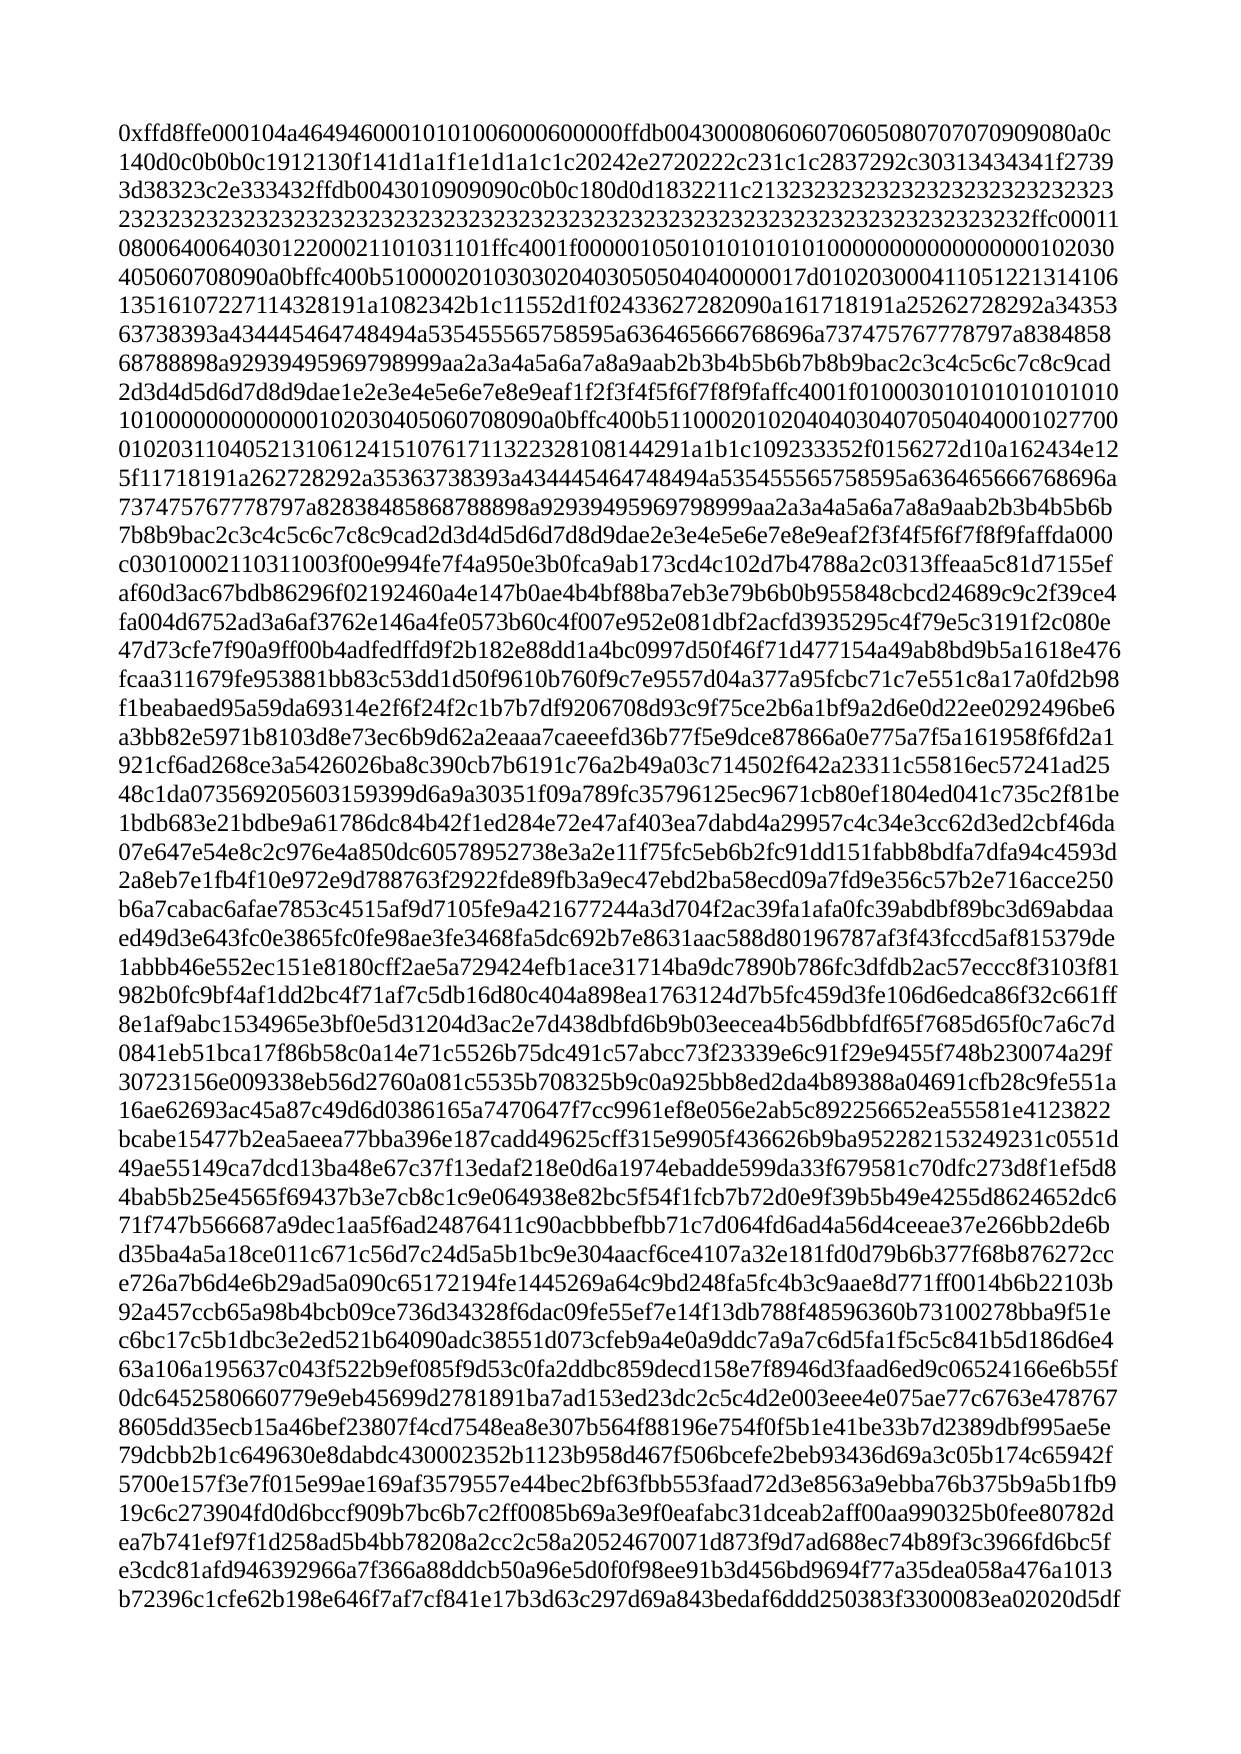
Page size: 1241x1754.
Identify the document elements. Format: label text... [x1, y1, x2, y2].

text 0xffd8ffe000104a46494600010101006000600000ffdb004300080606070605080707070909080a0c140d0c0b0b0c1912130f141d1a1f1e1d1a1c1c20242e2720222c231c1c2837292c30313434341f27393d38323c2e333432ffdb0043010909090c0b0c180d0d1832211c213232323232323232323232323232323232323232323232323232323232323232323232323232323232323232323232323232ffc00011080064006403012200021101031101ffc4001f0000010501010101010100000000000000000102030405060708090a0bffc400b5100002010303020403050504040000017d01020300041105122131410613516107227114328191a1082342b1c11552d1f02433627282090a161718191a25262728292a3435363738393a434445464748494a535455565758595a636465666768696a737475767778797a838485868788898a92939495969798999aa2a3a4a5a6a7a8a9aab2b3b4b5b6b7b8b9bac2c3c4c5c6c7c8c9cad2d3d4d5d6d7d8d9dae1e2e3e4e5e6e7e8e9eaf1f2f3f4f5f6f7f8f9faffc4001f0100030101010101010101010000000000000102030405060708090a0bffc400b51100020102040403040705040400010277000102031104052131061241510761711322328108144291a1b1c109233352f0156272d10a162434e125f11718191a262728292a35363738393a434445464748494a535455565758595a636465666768696a737475767778797a82838485868788898a92939495969798999aa2a3a4a5a6a7a8a9aab2b3b4b5b6b7b8b9bac2c3c4c5c6c7c8c9cad2d3d4d5d6d7d8d9dae2e3e4e5e6e7e8e9eaf2f3f4f5f6f7f8f9faffda000c03010002110311003f00e994fe7f4a950e3b0fca9ab173cd4c102d7b4788a2c0313ffeaa5c81d7155efaf60d3ac67bdb86296f02192460a4e147b0ae4b4bf88ba7eb3e79b6b0b955848cbcd24689c9c2f39ce4fa004d6752ad3a6af3762e146a4fe0573b60c4f007e952e081dbf2acfd3935295c4f79e5c3191f2c080e47d73cfe7f90a9ff00b4adfedffd9f2b182e88dd1a4bc0997d50f46f71d477154a49ab8bd9b5a1618e476fcaa311679fe953881bb83c53dd1d50f9610b760f9c7e9557d04a377a95fcbc71c7e551c8a17a0fd2b98f1beabaed95a59da69314e2f6f24f2c1b7b7df9206708d93c9f75ce2b6a1bf9a2d6e0d22ee0292496be6a3bb82e5971b8103d8e73ec6b9d62a2eaaa7caeeefd36b77f5e9dce87866a0e775a7f5a161958f6fd2a1921cf6ad268ce3a5426026ba8c390cb7b6191c76a2b49a03c714502f642a23311c55816ec57241ad2548c1da073569205603159399d6a9a30351f09a789fc35796125ec9671cb80ef1804ed041c735c2f81be1bdb683e21bdbe9a61786dc84b42f1ed284e72e47af403ea7dabd4a29957c4c34e3cc62d3ed2cbf46da07e647e54e8c2c976e4a850dc60578952738e3a2e11f75fc5eb6b2fc91dd151fabb8bdfa7dfa94c4593d2a8eb7e1fb4f10e972e9d788763f2922fde89fb3a9ec47ebd2ba58ecd09a7fd9e356c57b2e716acce250b6a7cabac6afae7853c4515af9d7105fe9a421677244a3d704f2ac39fa1afa0fc39abdbf89bc3d69abdaaed49d3e643fc0e3865fc0fe98ae3fe3468fa5dc692b7e8631aac588d80196787af3f43fccd5af815379de1abbb46e552ec151e8180cff2ae5a729424efb1ace31714ba9dc7890b786fc3dfdb2ac57eccc8f3103f81982b0fc9bf4af1dd2bc4f71af7c5db16d80c404a898ea1763124d7b5fc459d3fe106d6edca86f32c661ff8e1af9abc1534965e3bf0e5d31204d3ac2e7d438dbfd6b9b03eecea4b56dbbfdf65f7685d65f0c7a6c7d0841eb51bca17f86b58c0a14e71c5526b75dc491c57abcc73f23339e6c91f29e9455f748b230074a29f30723156e009338eb56d2760a081c5535b708325b9c0a925bb8ed2da4b89388a04691cfb28c9fe551a16ae62693ac45a87c49d6d0386165a7470647f7cc9961ef8e056e2ab5c892256652ea55581e4123822bcabe15477b2ea5aeea77bba396e187cadd49625cff315e9905f436626b9ba952282153249231c0551d49ae55149ca7dcd13ba48e67c37f13edaf218e0d6a1974ebadde599da33f679581c70dfc273d8f1ef5d84bab5b25e4565f69437b3e7cb8c1c9e064938e82bc5f54f1fcb7b72d0e9f39b5b49e4255d8624652dc671f747b566687a9dec1aa5f6ad24876411c90acbbbefbb71c7d064fd6ad4a56d4ceeae37e266bb2de6bd35ba4a5a18ce011c671c56d7c24d5a5b1bc9e304aacf6ce4107a32e181fd0d79b6b377f68b876272cce726a7b6d4e6b29ad5a090c65172194fe1445269a64c9bd248fa5fc4b3c9aae8d771ff0014b6b22103b92a457ccb65a98b4bcb09ce736d34328f6dac09fe55ef7e14f13db788f48596360b73100278bba9f51ec6bc17c5b1dbc3e2ed521b64090adc38551d073cfeb9a4e0a9ddc7a9a7c6d5fa1f5c5c841b5d186d6e463a106a195637c043f522b9ef085f9d53c0fa2ddbc859decd158e7f8946d3faad6ed9c06524166e6b55f0dc6452580660779e9eb45699d2781891ba7ad153ed23dc2c5c4d2e003eee4e075ae77c6763e4787678605dd35ecb15a46bef23807f4cd7548ea8e307b564f88196e754f0f5b1e41be33b7d2389dbf995ae5e79dcbb2b1c649630e8dabdc430002352b1123b958d467f506bcefe2beb93436d69a3c05b174c65942f5700e157f3e7f015e99ae169af3579557e44bec2bf63fbb553faad72d3e8563a9ebba76b375b9a5b1fb919c6c273904fd0d6bccf909b7bc6b7c2ff0085b69a3e9f0eafabc31dceab2aff00aa990325b0fee80782dea7b741ef97f1d258ad5b4bb78208a2cc2c58a20524670071d873f9d7ad688ec74b89f3c3966fd6bc5fe3cdc81afd946392966a7f366a88ddcb50a96e5d0f0f98ee91b3d456bd9694f77a35dea058a476a1013b72396c1cfe62b198e646f7af7cf841e17b3d63c297d69a843bedaf6ddd250383f3300083ea02020d5df [118, 118, 1122, 1613]
